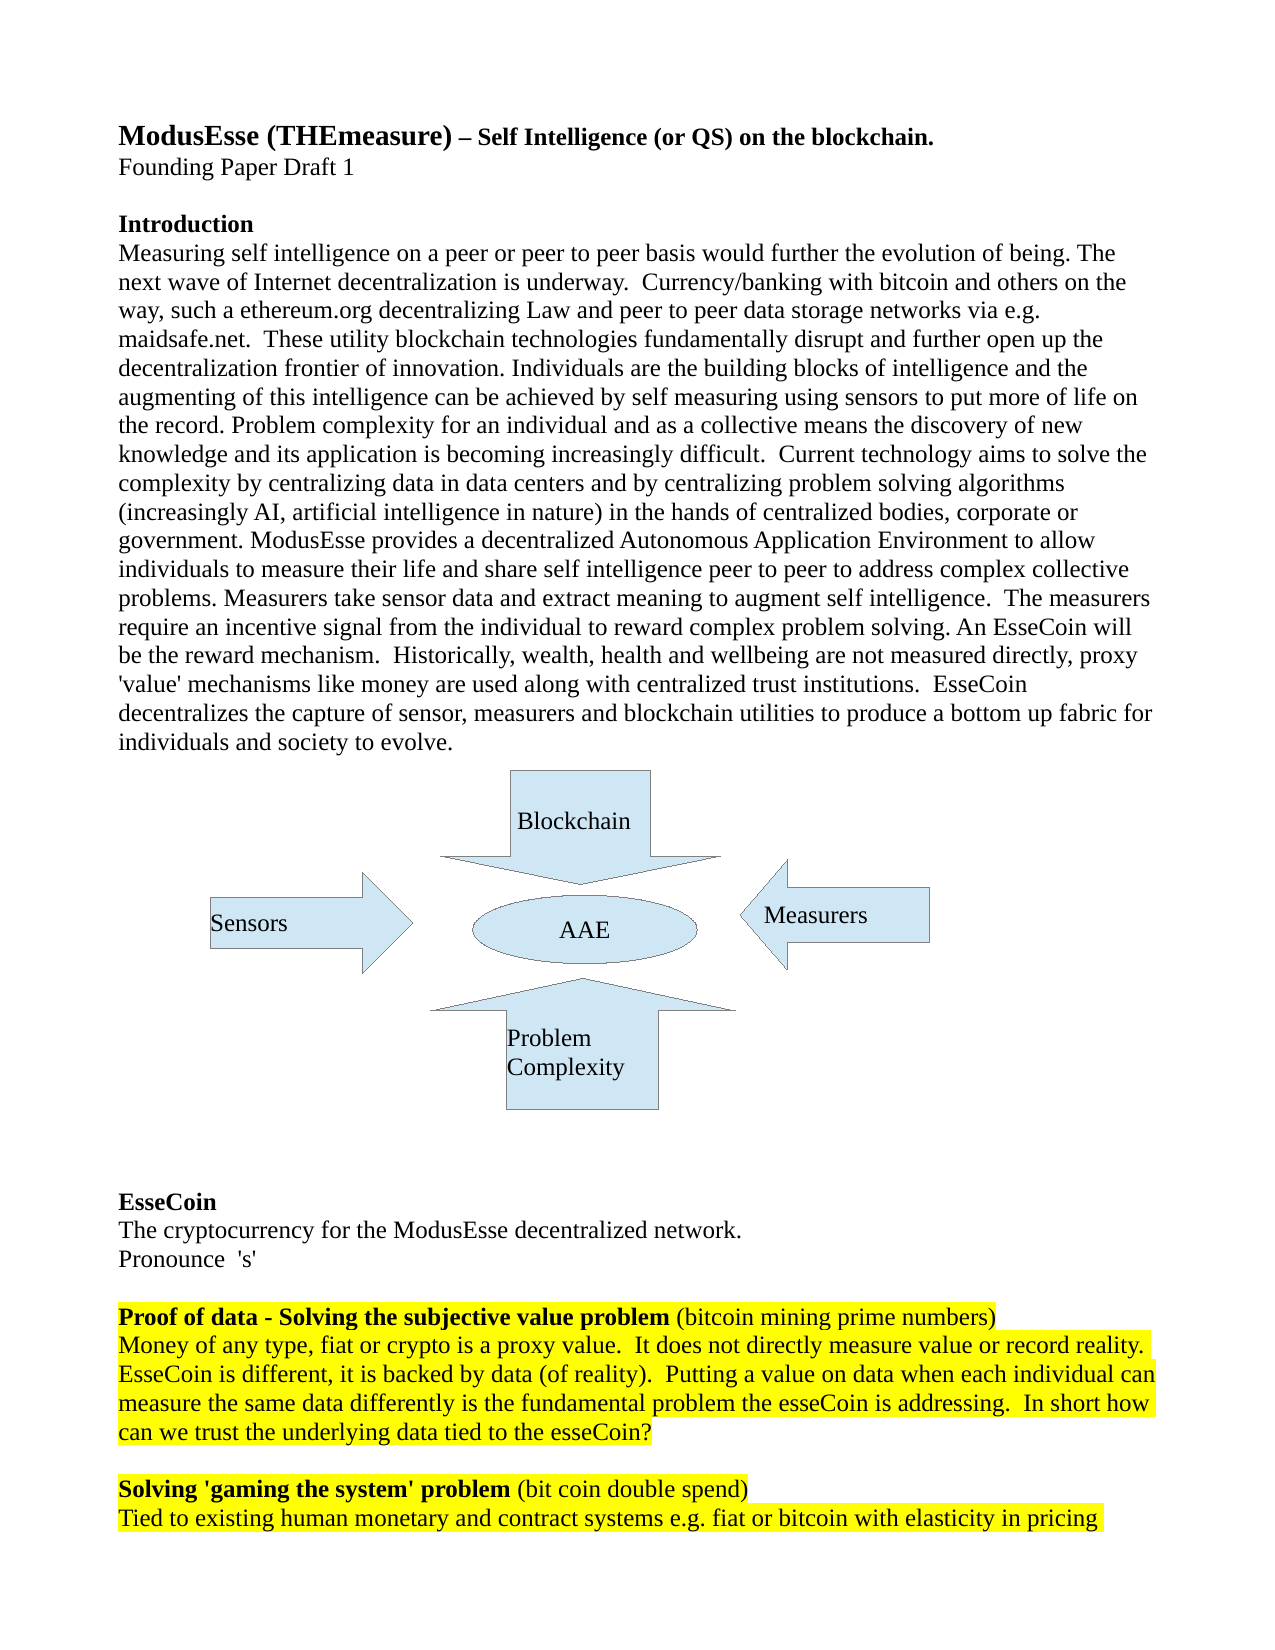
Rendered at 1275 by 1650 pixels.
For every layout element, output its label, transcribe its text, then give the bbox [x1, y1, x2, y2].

text Measuring self intelligence on a peer or peer to peer basis would further the evolution of being. The next wave of Internet decentralization is underway. Currency/banking with bitcoin and others on the way, such a ethereum.org decentralizing Law and peer to peer data storage networks via e.g. maidsafe.net. These utility blockchain technologies fundamentally disrupt and further open up the decentralization frontier of innovation. Individuals are the building blocks of intelligence and the augmenting of this intelligence can be achieved by self measuring using sensors to put more of life on the record. Problem complexity for an individual and as a collective means the discovery of new knowledge and its application is becoming increasingly difficult. Current technology aims to solve the complexity by centralizing data in data centers and by centralizing problem solving algorithms (increasingly AI, artificial intelligence in nature) in the hands of centralized bodies, corporate or government. ModusEsse provides a decentralized Autonomous Application Environment to allow individuals to measure their life and share self intelligence peer to peer to address complex collective problems. Measurers take sensor data and extract meaning to augment self intelligence. The measurers require an incentive signal from the individual to reward complex problem solving. An EsseCoin will be the reward mechanism. Historically, wealth, health and wellbeing are not measured directly, proxy 'value' mechanisms like money are used along with centralized trust institutions. EsseCoin decentralizes the capture of sensor, measurers and blockchain utilities to produce a bottom up fabric for individuals and society to evolve. [118, 238, 1157, 755]
text ModusEsse (THEmeasure) – Self Intelligence (or QS) on the blockchain. [118, 118, 1157, 152]
text Money of any type, fiat or crypto is a proxy value. It does not directly measure value or record reality. EsseCoin is different, it is backed by data (of reality). Putting a value on data when each individual can measure the same data differently is the fundamental problem the esseCoin is addressing. In short how can we trust the underlying data tied to the esseCoin? [118, 1330, 1157, 1445]
text Tied to existing human monetary and contract systems e.g. fiat or bitcoin with elasticity in pricing [118, 1503, 1157, 1532]
text Founding Paper Draft 1 [118, 152, 1157, 180]
text Proof of data - Solving the subjective value problem (bitcoin mining prime numbers) [118, 1302, 1157, 1330]
text Introduction [118, 209, 1157, 238]
text The cryptocurrency for the ModusEsse decentralized network. [118, 1215, 1157, 1244]
text Pronounce 's' [118, 1244, 1157, 1273]
text Solving 'gaming the system' problem (bit coin double spend) [118, 1474, 1157, 1503]
text EsseCoin [118, 1187, 1157, 1215]
